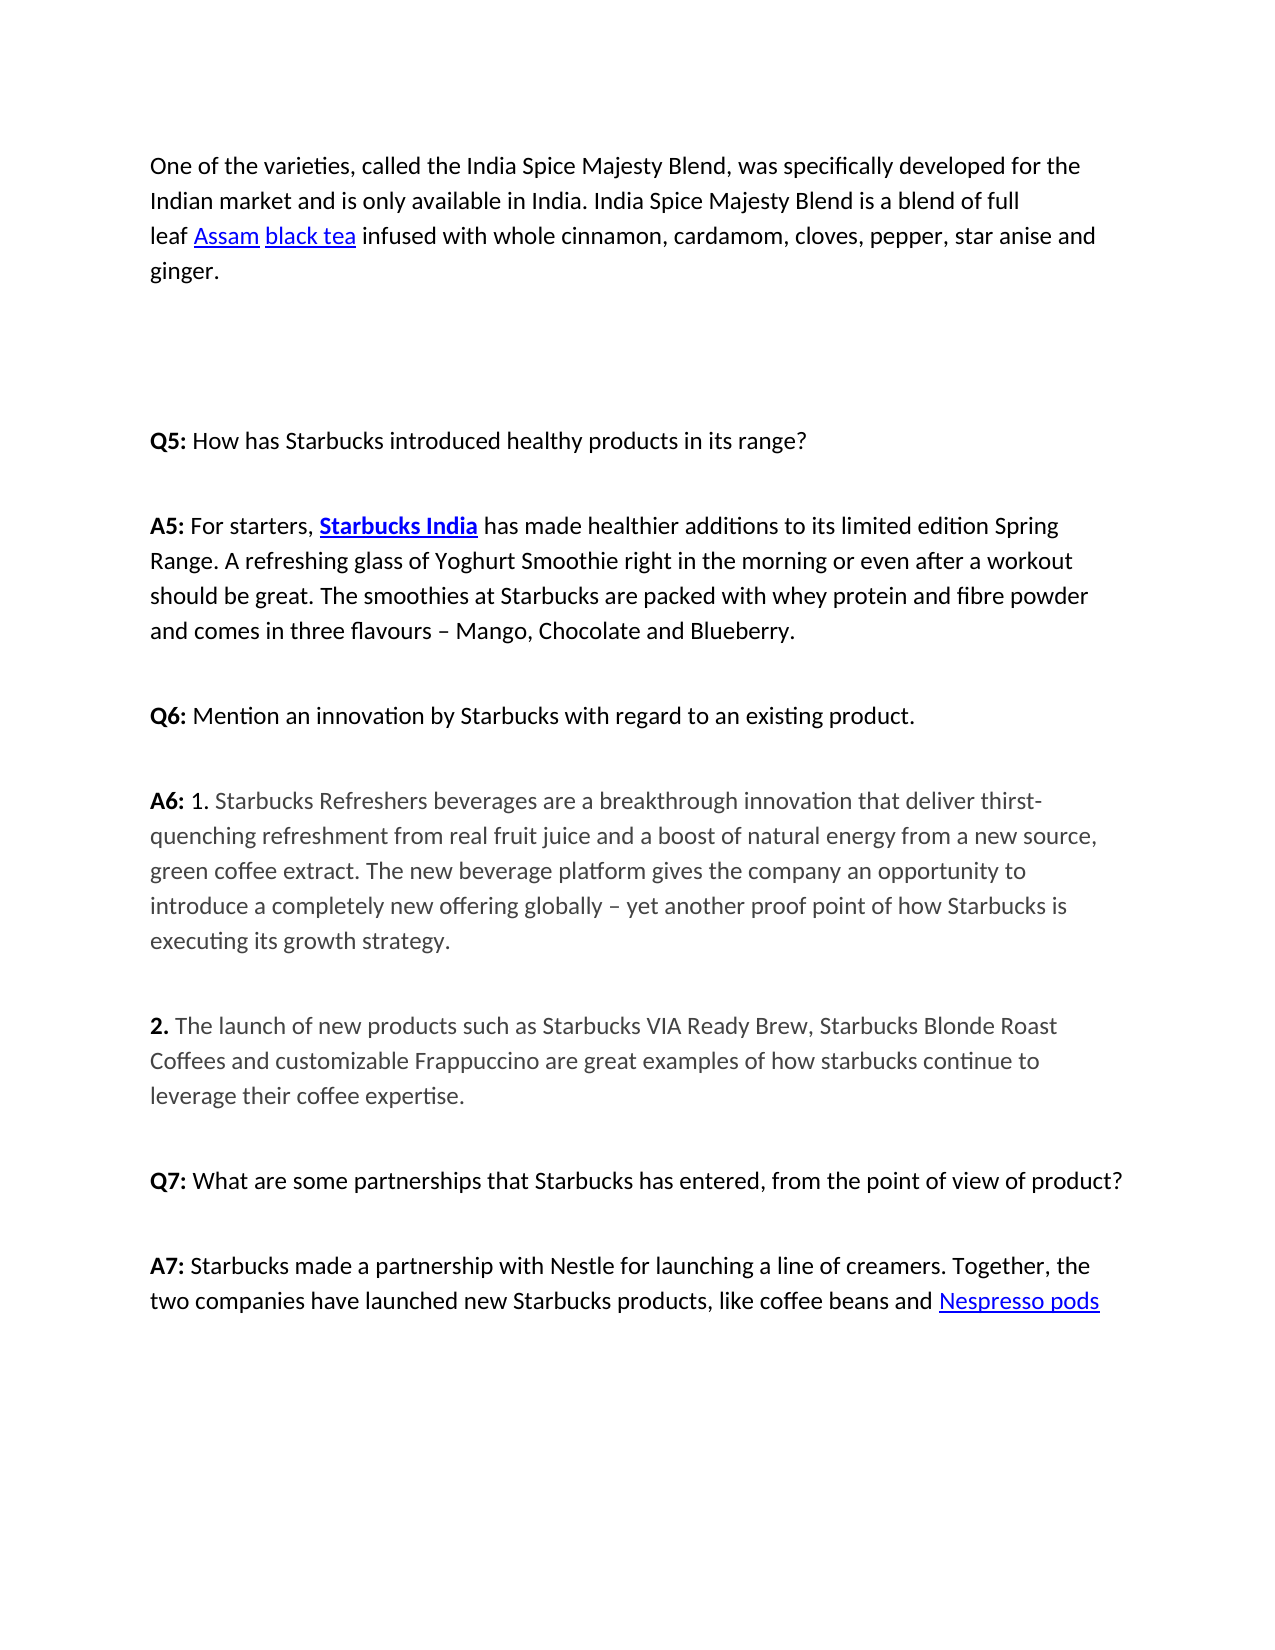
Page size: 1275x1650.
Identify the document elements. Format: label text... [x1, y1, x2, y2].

text Q7: What are some partnerships that Starbucks has entered, from the point of view of product? [150, 1165, 1125, 1196]
text One of the varieties, called the India Spice Majesty Blend, was specifically developed for the Indian market and is only available in India. India Spice Majesty Blend is a blend of full leaf Assam black tea infused with whole cinnamon, cardamom, cloves, pepper, star anise and ginger. [150, 150, 1125, 286]
text Q6: Mention an innovation by Starbucks with regard to an existing product. [150, 700, 1125, 731]
text A7: Starbucks made a partnership with Nestle for launching a line of creamers. Together, the two companies have launched new Starbucks products, like coffee beans and Nespresso pods [150, 1250, 1125, 1316]
text A5: For starters, Starbucks India has made healthier additions to its limited edition Spring Range. A refreshing glass of Yoghurt Smoothie right in the morning or even after a workout should be great. The smoothies at Starbucks are packed with whey protein and fibre powder and comes in three flavours – Mango, Chocolate and Blueberry. [150, 510, 1125, 646]
text Q5: How has Starbucks introduced healthy products in its range? [150, 425, 1125, 456]
text 2. The launch of new products such as Starbucks VIA Ready Brew, Starbucks Blonde Roast Coffees and customizable Frappuccino are great examples of how starbucks continue to leverage their coffee expertise. [150, 1010, 1125, 1111]
text A6: 1. Starbucks Refreshers beverages are a breakthrough innovation that deliver thirst-quenching refreshment from real fruit juice and a boost of natural energy from a new source, green coffee extract. The new beverage platform gives the company an opportunity to introduce a completely new offering globally – yet another proof point of how Starbucks is executing its growth strategy. [150, 785, 1125, 956]
